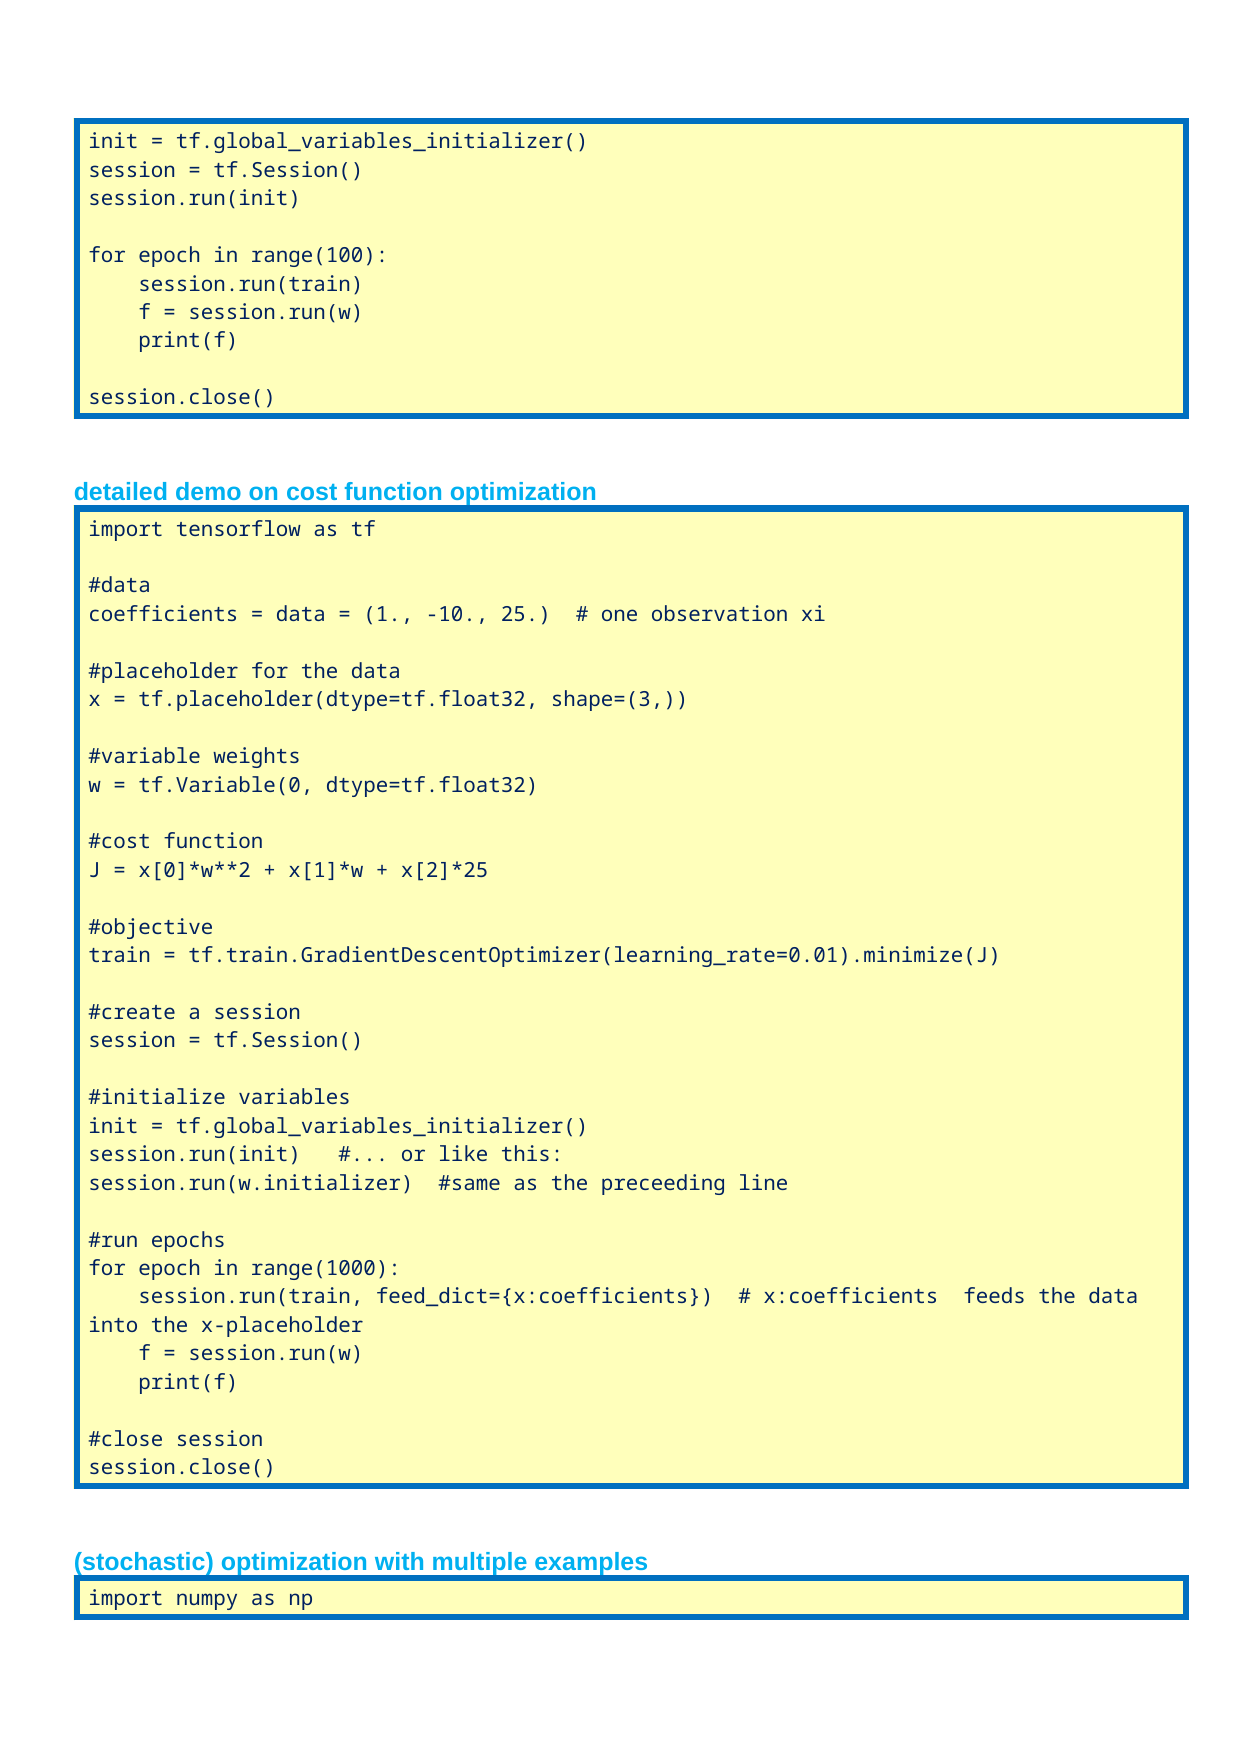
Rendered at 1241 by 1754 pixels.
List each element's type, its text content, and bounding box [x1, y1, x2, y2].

text session.run(train) [80, 260, 1183, 289]
text for epoch in range(1000): [80, 1245, 1183, 1273]
text J = x[0]*w**2 + x[1]*w + x[2]*25 [80, 847, 1183, 875]
text print(f) [80, 317, 1183, 346]
text x = tf.placeholder(dtype=tf.float32, shape=(3,)) [80, 676, 1183, 704]
text session.run(init) [80, 175, 1183, 203]
text #variable weights [80, 733, 1183, 761]
text init = tf.global_variables_initializer() [80, 124, 1183, 147]
text f = session.run(w) [80, 289, 1183, 317]
title (stochastic) optimization with multiple examples [73, 1546, 1189, 1575]
text print(f) [80, 1358, 1183, 1387]
text for epoch in range(100): [80, 232, 1183, 260]
text train = tf.train.GradientDescentOptimizer(learning_rate=0.01).minimize(J) [80, 932, 1183, 960]
text f = session.run(w) [80, 1330, 1183, 1358]
text session.run(init) #... or like this: [80, 1131, 1183, 1159]
text #create a session [80, 989, 1183, 1017]
title detailed demo on cost function optimization [73, 477, 1189, 505]
text import numpy as np [80, 1581, 1183, 1614]
text #data [80, 562, 1183, 591]
text session.run(train, feed_dict={x:coefficients}) # x:coefficients feeds the data into the x-placeholder [80, 1273, 1183, 1330]
text import tensorflow as tf [80, 512, 1183, 534]
text #close session [80, 1415, 1183, 1444]
text coefficients = data = (1., -10., 25.) # one observation xi [80, 591, 1183, 619]
text session.close() [80, 1444, 1183, 1483]
text init = tf.global_variables_initializer() [80, 1103, 1183, 1131]
text #objective [80, 903, 1183, 932]
text w = tf.Variable(0, dtype=tf.float32) [80, 761, 1183, 790]
text #cost function [80, 818, 1183, 847]
text session = tf.Session() [80, 1017, 1183, 1046]
text #placeholder for the data [80, 648, 1183, 676]
text session.close() [80, 374, 1183, 413]
text session = tf.Session() [80, 147, 1183, 175]
text session.run(w.initializer) #same as the preceeding line [80, 1159, 1183, 1188]
text #run epochs [80, 1216, 1183, 1245]
text #initialize variables [80, 1074, 1183, 1103]
